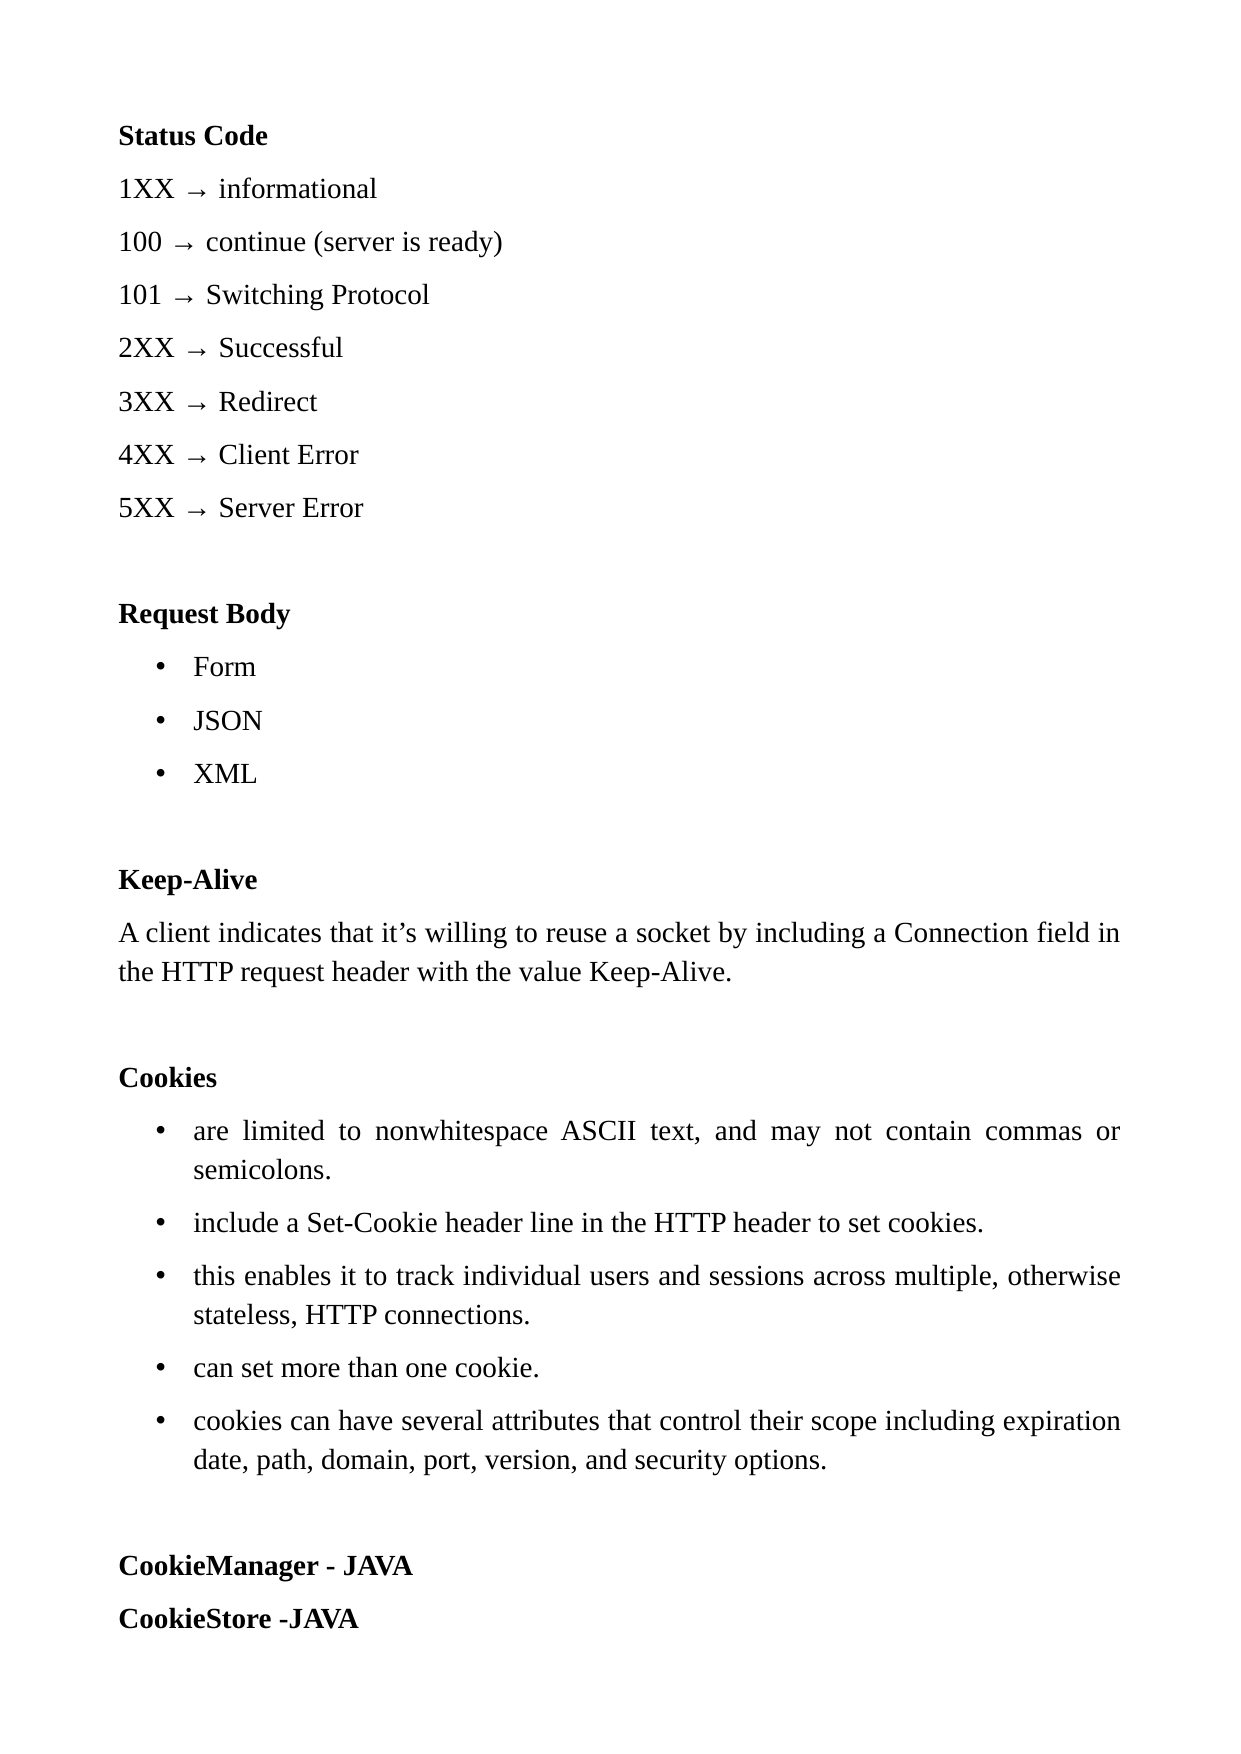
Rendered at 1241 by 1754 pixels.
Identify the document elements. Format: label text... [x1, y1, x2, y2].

list this enables it to track individual users and sessions across multiple, otherwise stateless, HTTP connections. [156, 1258, 1122, 1330]
text Status Code [118, 118, 1122, 152]
list are limited to nonwhitespace ASCII text, and may not contain commas or semicolons. [156, 1113, 1122, 1185]
text Cookies [118, 1060, 1122, 1094]
text 3XX → Redirect [118, 384, 1122, 417]
list Form [156, 649, 1122, 683]
text 100 → continue (server is ready) [118, 224, 1122, 258]
text 2XX → Successful [118, 331, 1122, 364]
text CookieStore -JAVA [118, 1601, 1122, 1635]
list XML [156, 756, 1122, 789]
text Request Body [118, 596, 1122, 630]
text CookieManager - JAVA [118, 1548, 1122, 1582]
text 101 → Switching Protocol [118, 277, 1122, 311]
list can set more than one cookie. [156, 1350, 1122, 1384]
text 1XX → informational [118, 171, 1122, 205]
list cookies can have several attributes that control their scope including expiration date, path, domain, port, version, and security options. [156, 1403, 1122, 1475]
list include a Set-Cookie header line in the HTTP header to set cookies. [156, 1205, 1122, 1239]
text 5XX → Server Error [118, 490, 1122, 523]
text Keep-Alive [118, 862, 1122, 896]
list JSON [156, 703, 1122, 736]
text A client indicates that it’s willing to reuse a socket by including a Connection field in the HTTP request header with the value Keep-Alive. [118, 915, 1122, 987]
text 4XX → Client Error [118, 437, 1122, 470]
